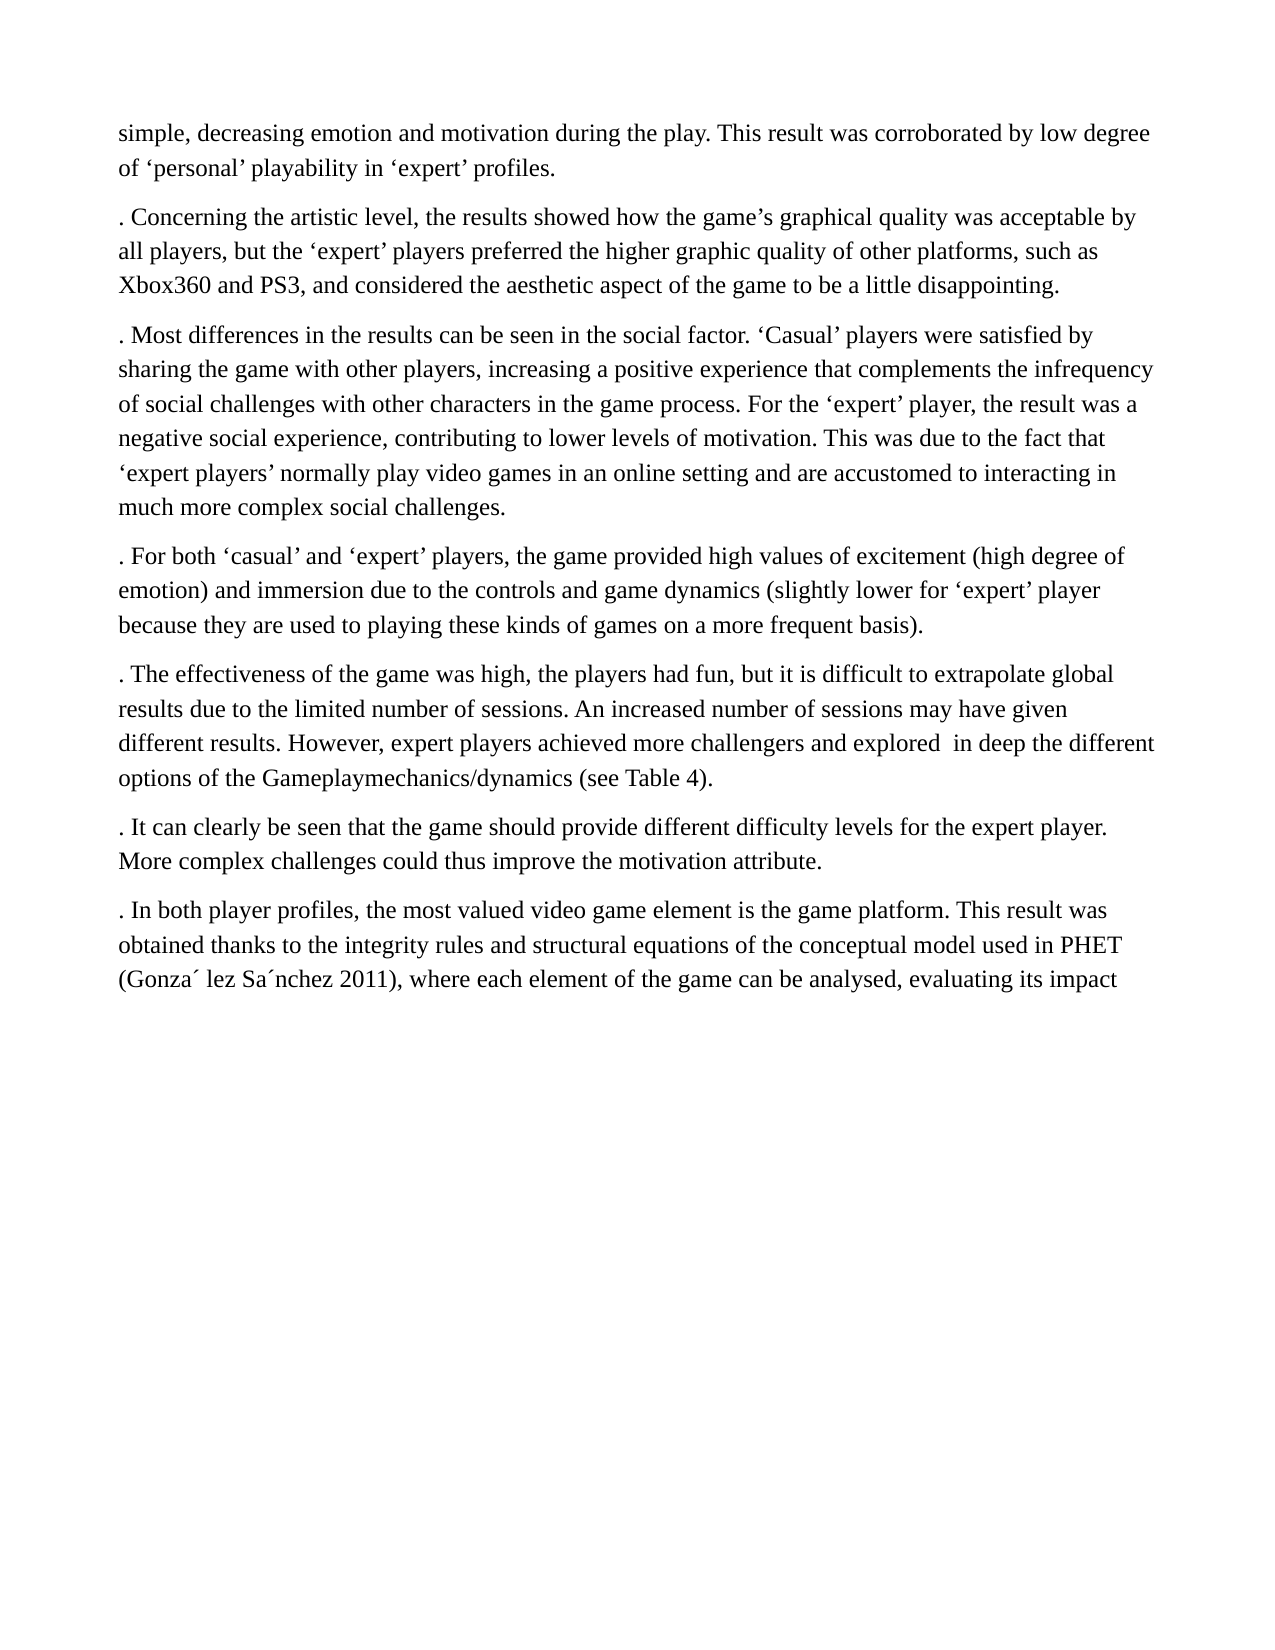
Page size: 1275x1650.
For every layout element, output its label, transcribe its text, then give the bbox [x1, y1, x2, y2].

text . In both player profiles, the most valued video game element is the game platform. This result was obtained thanks to the integrity rules and structural equations of the conceptual model used in PHET (Gonza´ lez Sa´nchez 2011), where each element of the game can be analysed, evaluating its impact [118, 895, 1157, 993]
text . For both ‘casual’ and ‘expert’ players, the game provided high values of excitement (high degree of emotion) and immersion due to the controls and game dynamics (slightly lower for ‘expert’ player because they are used to playing these kinds of games on a more frequent basis). [118, 541, 1157, 639]
text . Concerning the artistic level, the results showed how the game’s graphical quality was acceptable by all players, but the ‘expert’ players preferred the higher graphic quality of other platforms, such as Xbox360 and PS3, and considered the aesthetic aspect of the game to be a little disappointing. [118, 202, 1157, 299]
text simple, decreasing emotion and motivation during the play. This result was corroborated by low degree of ‘personal’ playability in ‘expert’ profiles. [118, 118, 1157, 181]
text . The effectiveness of the game was high, the players had fun, but it is difficult to extrapolate global results due to the limited number of sessions. An increased number of sessions may have given different results. However, expert players achieved more challengers and explored in deep the different options of the Gameplaymechanics/dynamics (see Table 4). [118, 659, 1157, 791]
text . Most differences in the results can be seen in the social factor. ‘Casual’ players were satisfied by sharing the game with other players, increasing a positive experience that complements the infrequency of social challenges with other characters in the game process. For the ‘expert’ player, the result was a negative social experience, contributing to lower levels of motivation. This was due to the fact that ‘expert players’ normally play video games in an online setting and are accustomed to interacting in much more complex social challenges. [118, 320, 1157, 521]
text . It can clearly be seen that the game should provide different difficulty levels for the expert player. More complex challenges could thus improve the motivation attribute. [118, 812, 1157, 875]
